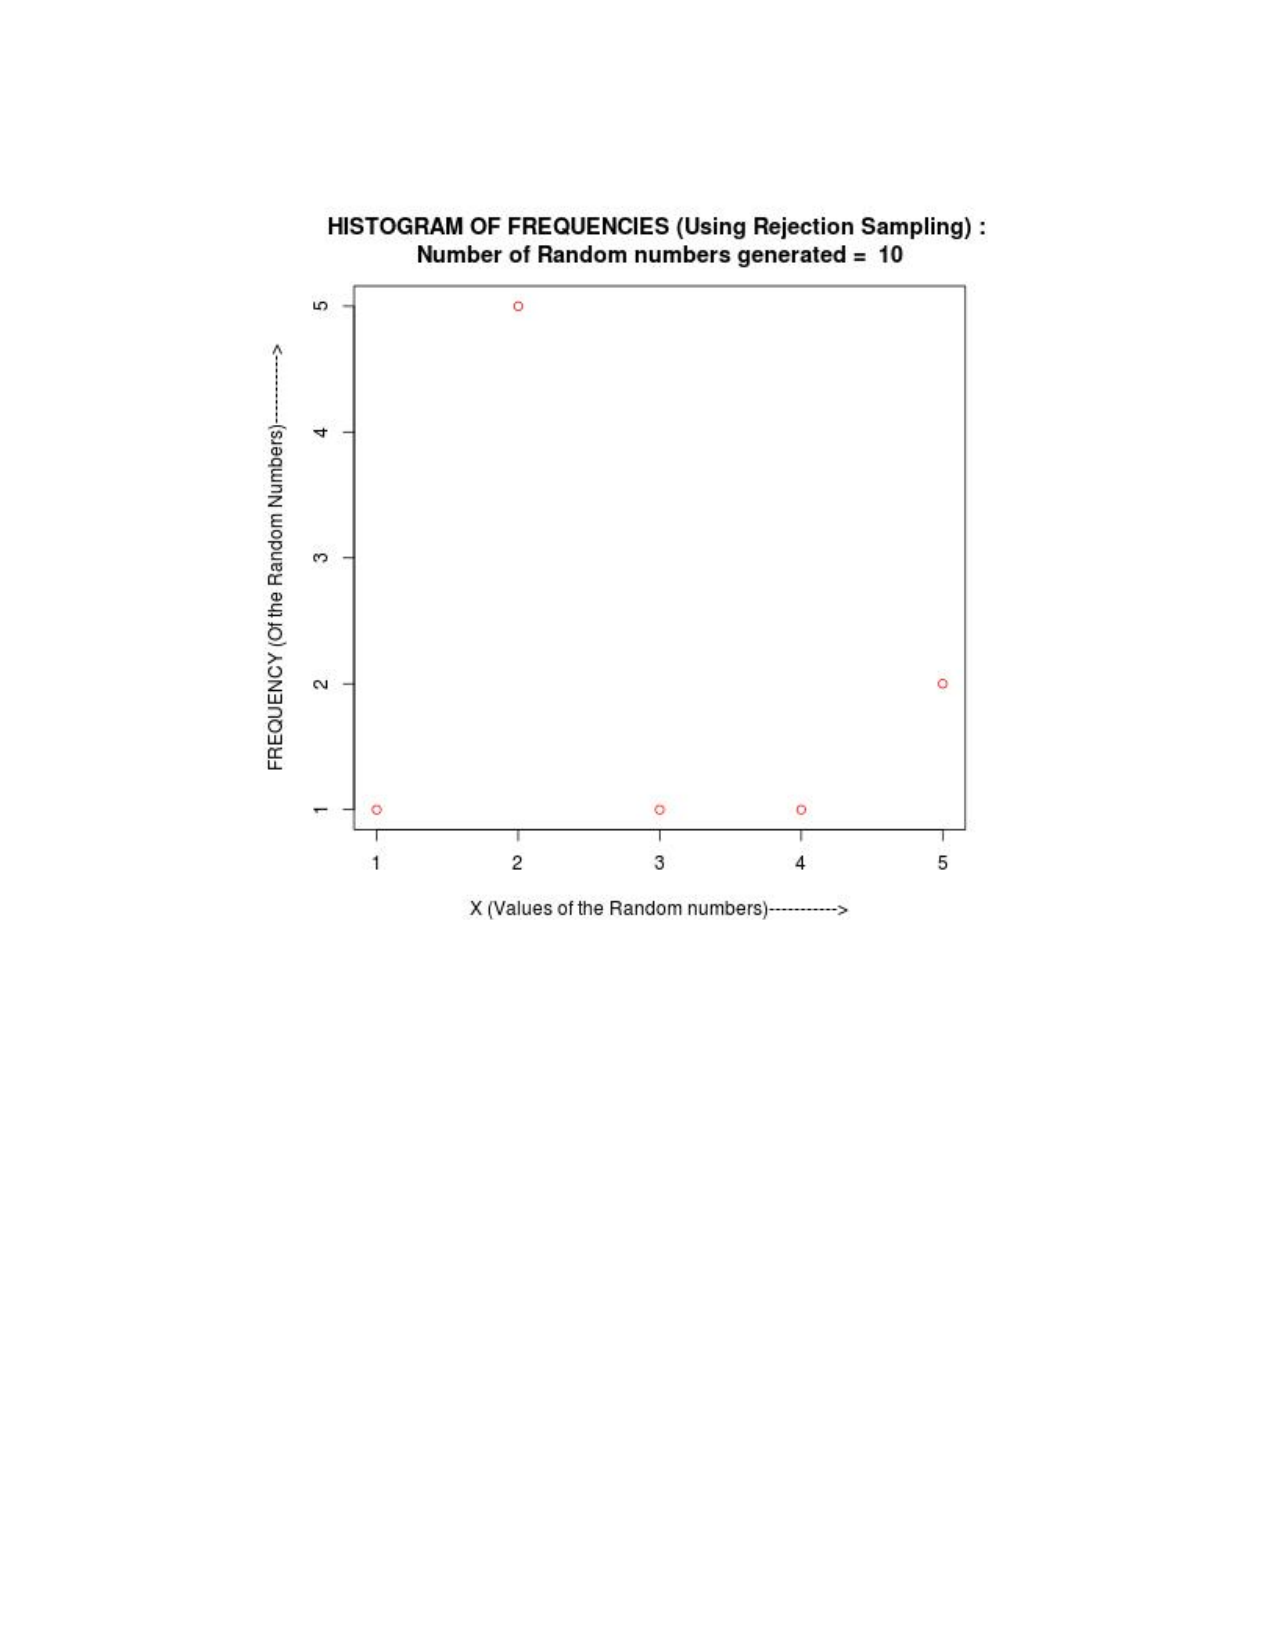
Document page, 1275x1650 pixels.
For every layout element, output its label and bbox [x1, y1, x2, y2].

picture [262, 194, 1013, 945]
